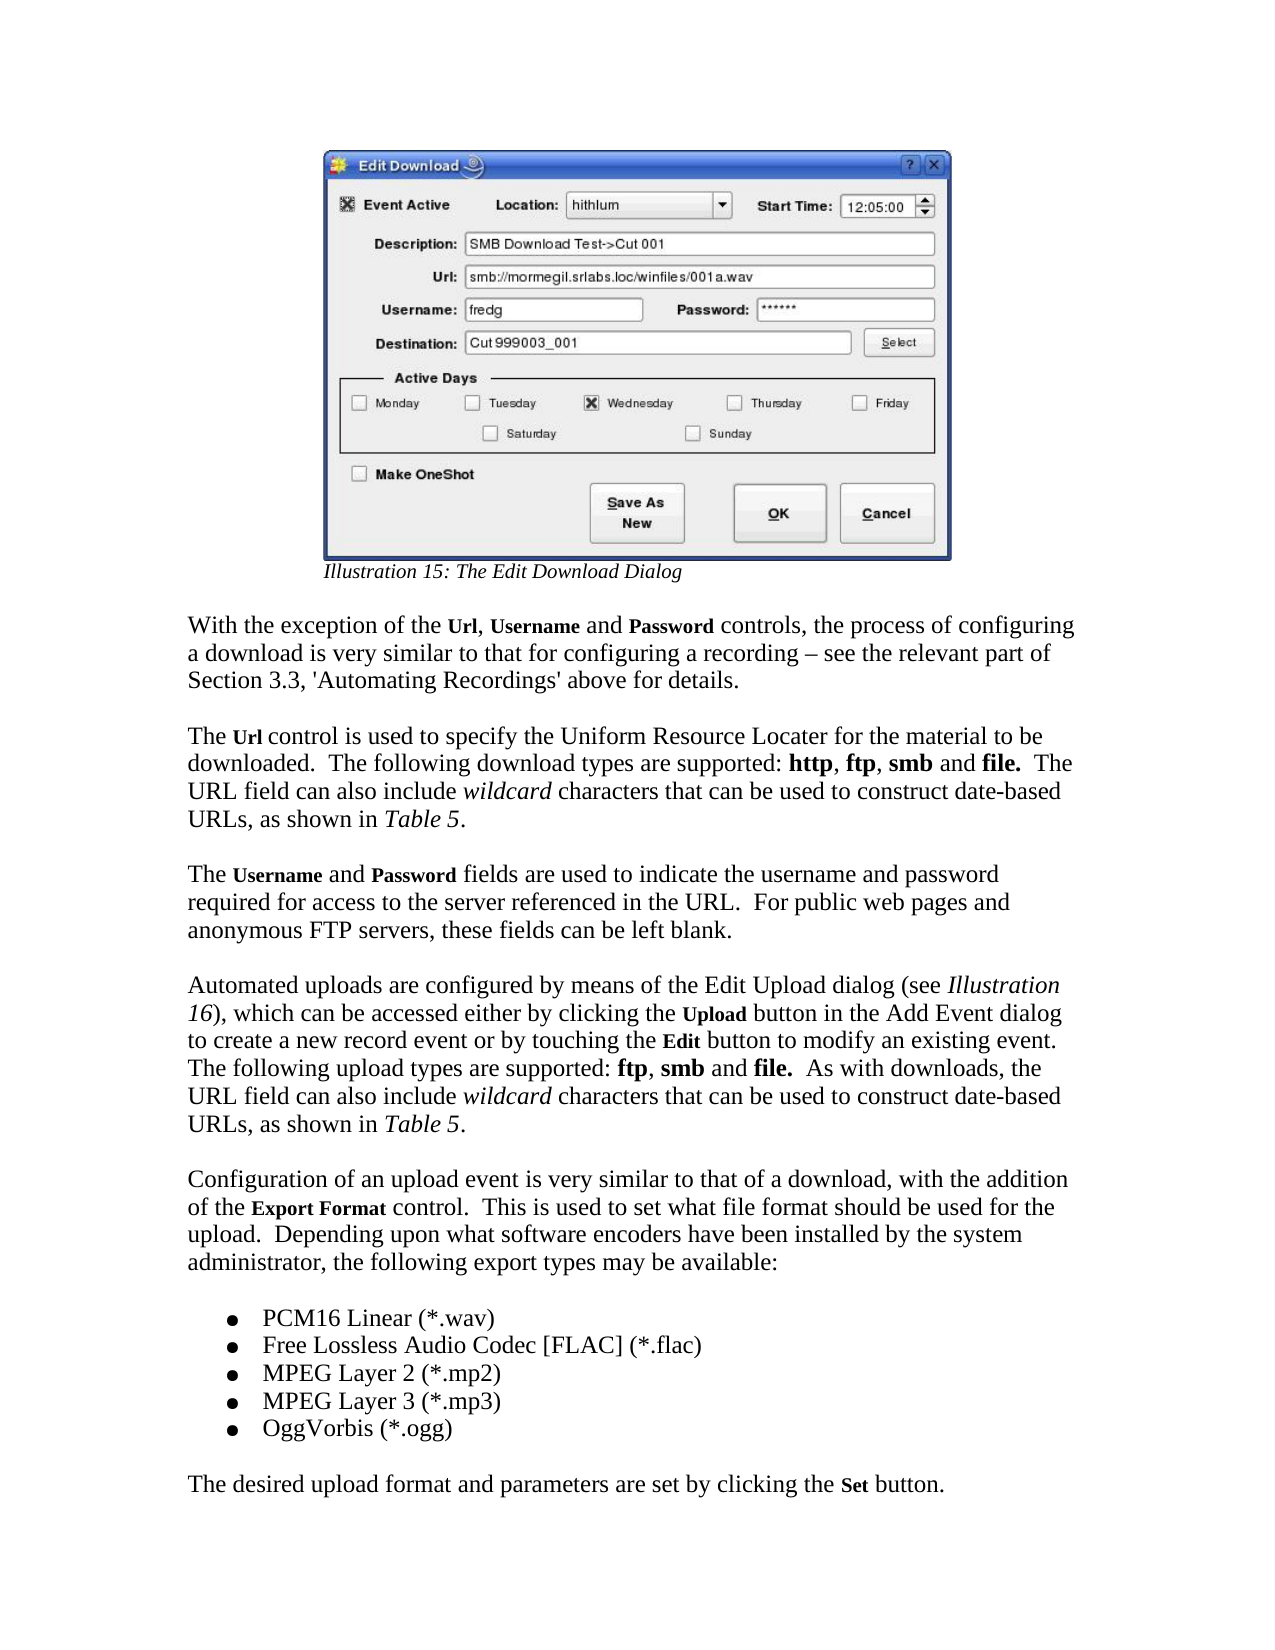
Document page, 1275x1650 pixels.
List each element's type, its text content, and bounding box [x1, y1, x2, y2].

text The Url control is used to specify the Uniform Resource Locater for the material to be downloaded. The following download types are supported: http, ftp, smb and file. The URL field can also include wildcard characters that can be used to construct date-based URLs, as shown in Table 5. [187, 722, 1087, 833]
list PCM16 Linear (*.wav) [225, 1304, 1087, 1331]
list MPEG Layer 2 (*.mp2) [225, 1359, 1087, 1387]
picture [323, 150, 952, 561]
list OggVorbis (*.ogg) [225, 1414, 1087, 1442]
text Configuration of an upload event is very similar to that of a download, with the addition of the Export Format control. This is used to set what file format should be used for the upload. Depending upon what software encoders have been installed by the system administrator, the following export types may be available: [187, 1165, 1087, 1276]
text With the exception of the Url, Username and Password controls, the process of configuring a download is very similar to that for configuring a recording – see the relevant part of Section 3.3, 'Automating Recordings' above for details. [187, 611, 1087, 694]
list Free Lossless Audio Codec [FLAC] (*.flac) [225, 1331, 1087, 1359]
text Illustration 15: The Edit Download Dialog [323, 561, 952, 583]
list MPEG Layer 3 (*.mp3) [225, 1387, 1087, 1414]
text The desired upload format and parameters are set by clicking the Set button. [187, 1470, 1087, 1498]
text The Username and Password fields are used to indicate the username and password required for access to the server referenced in the URL. For public web pages and anonymous FTP servers, these fields can be left blank. [187, 860, 1087, 943]
text Automated uploads are configured by means of the Edit Upload dialog (see Illustration 16), which can be accessed either by clicking the Upload button in the Add Event dialog to create a new record event or by touching the Edit button to modify an existing event. The following upload types are supported: ftp, smb and file. As with downloads, the URL field can also include wildcard characters that can be used to construct date-based URLs, as shown in Table 5. [187, 971, 1087, 1137]
